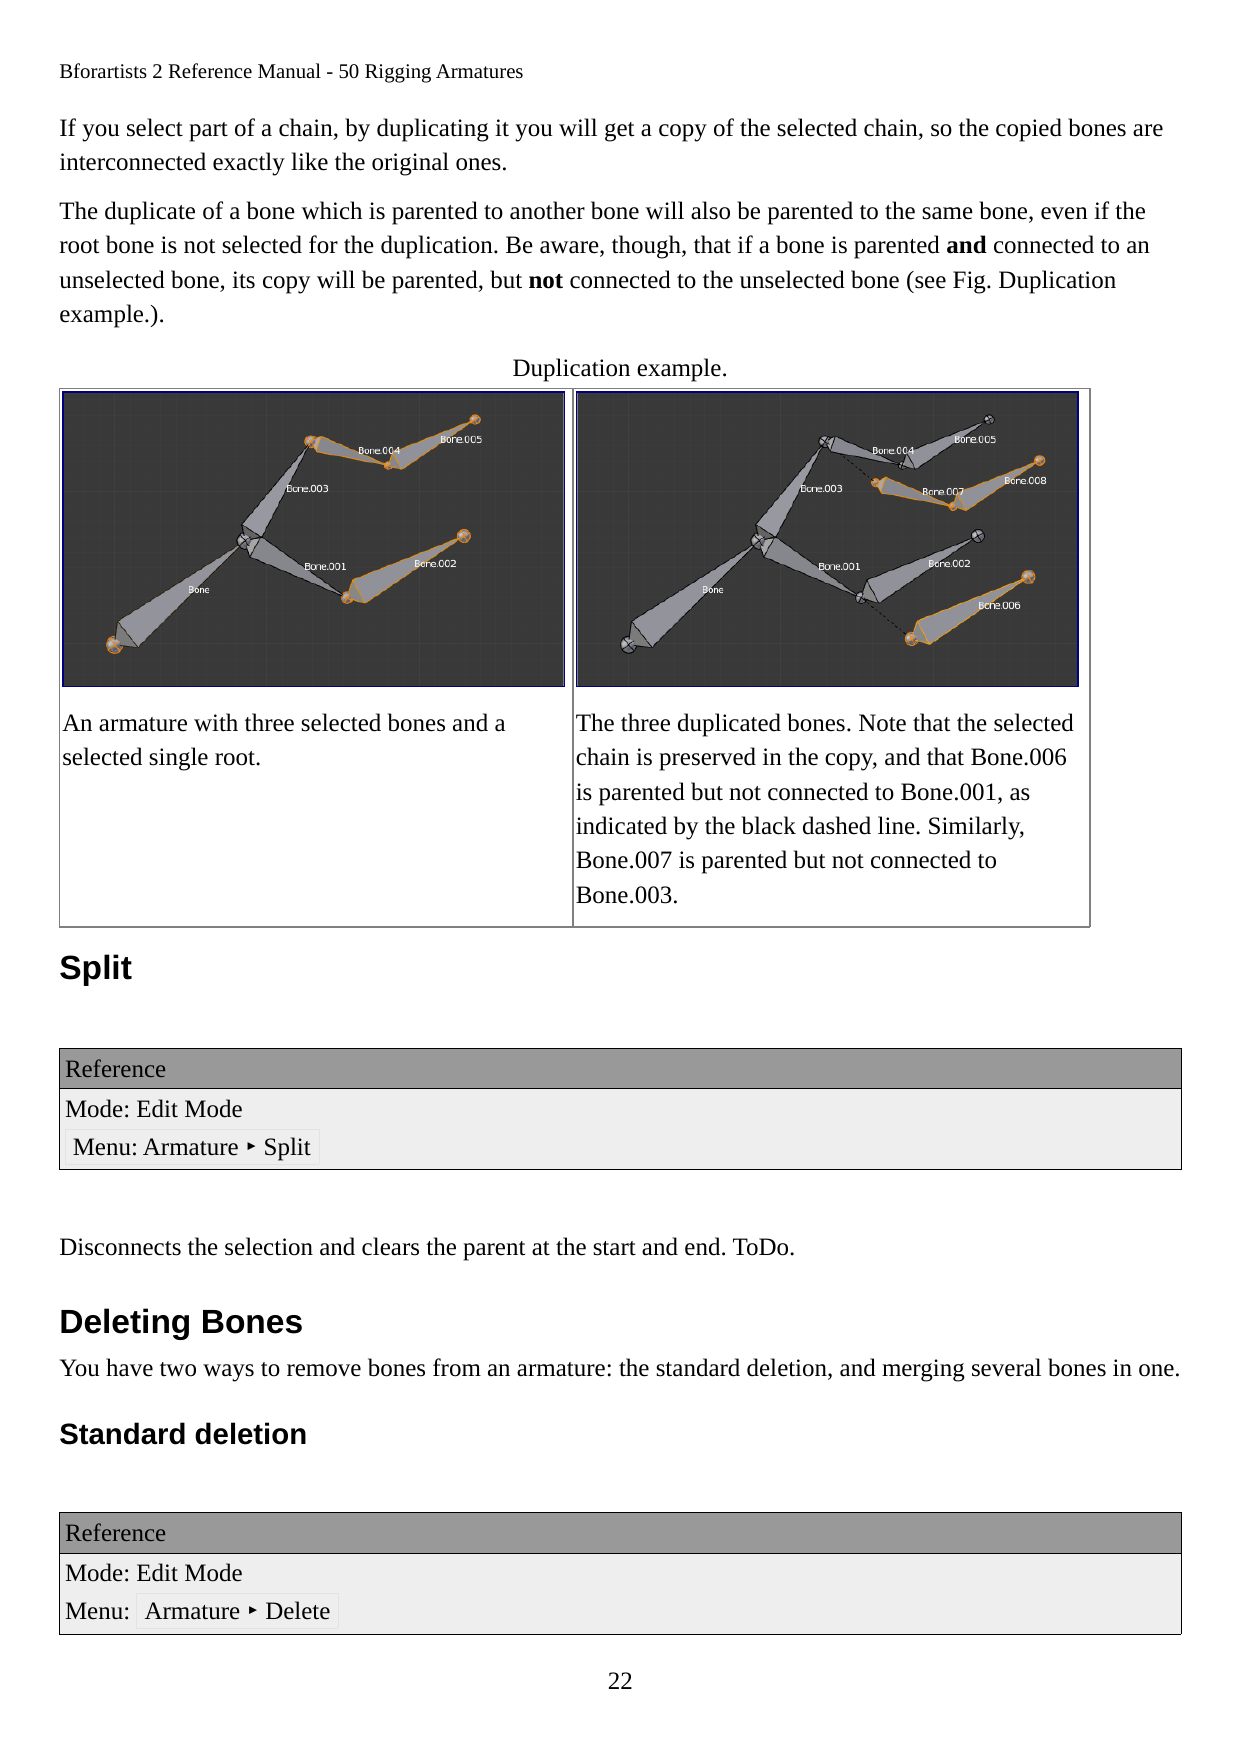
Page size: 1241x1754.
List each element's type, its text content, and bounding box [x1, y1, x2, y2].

text Duplication example. [59, 353, 1181, 382]
table_cell Mode: Edit Mode Menu: Armature ‣ Split [60, 1089, 1181, 1169]
text If you select part of a chain, by duplicating it you will get a copy of the selected chain, so the copied bones are interconnected exactly like the original ones. [59, 113, 1181, 176]
table_header Reference [60, 1049, 1181, 1088]
picture [64, 393, 564, 686]
table_header The three duplicated bones. Note that the selected chain is preserved in the copy, and that Bone.006 is parented but not connected to Bone.001, as indicated by the black dashed line. Similarly, Bone.007 is parented but not connected to Bone.003. [574, 389, 1089, 926]
subtitle Standard deletion [59, 1417, 1181, 1451]
subtitle Deleting Bones [59, 1302, 1181, 1341]
text The duplicate of a bone which is parented to another bone will also be parented to the same bone, even if the root bone is not selected for the duplication. Be aware, though, that if a bone is parented and connected to an unselected bone, its copy will be parented, but not connected to the unselected bone (see Fig. Duplication example.). [59, 196, 1181, 328]
table_header An armature with three selected bones and a selected single root. [60, 389, 572, 926]
picture [577, 393, 1077, 686]
subtitle Split [59, 948, 1181, 986]
text You have two ways to remove bones from an armature: the standard deletion, and merging several bones in one. [59, 1353, 1181, 1382]
text Disconnects the selection and clears the parent at the start and end. ToDo. [59, 1232, 1181, 1261]
table_header Reference [60, 1513, 1181, 1553]
table_cell Mode: Edit Mode Menu: Armature ‣ Delete [60, 1554, 1181, 1634]
